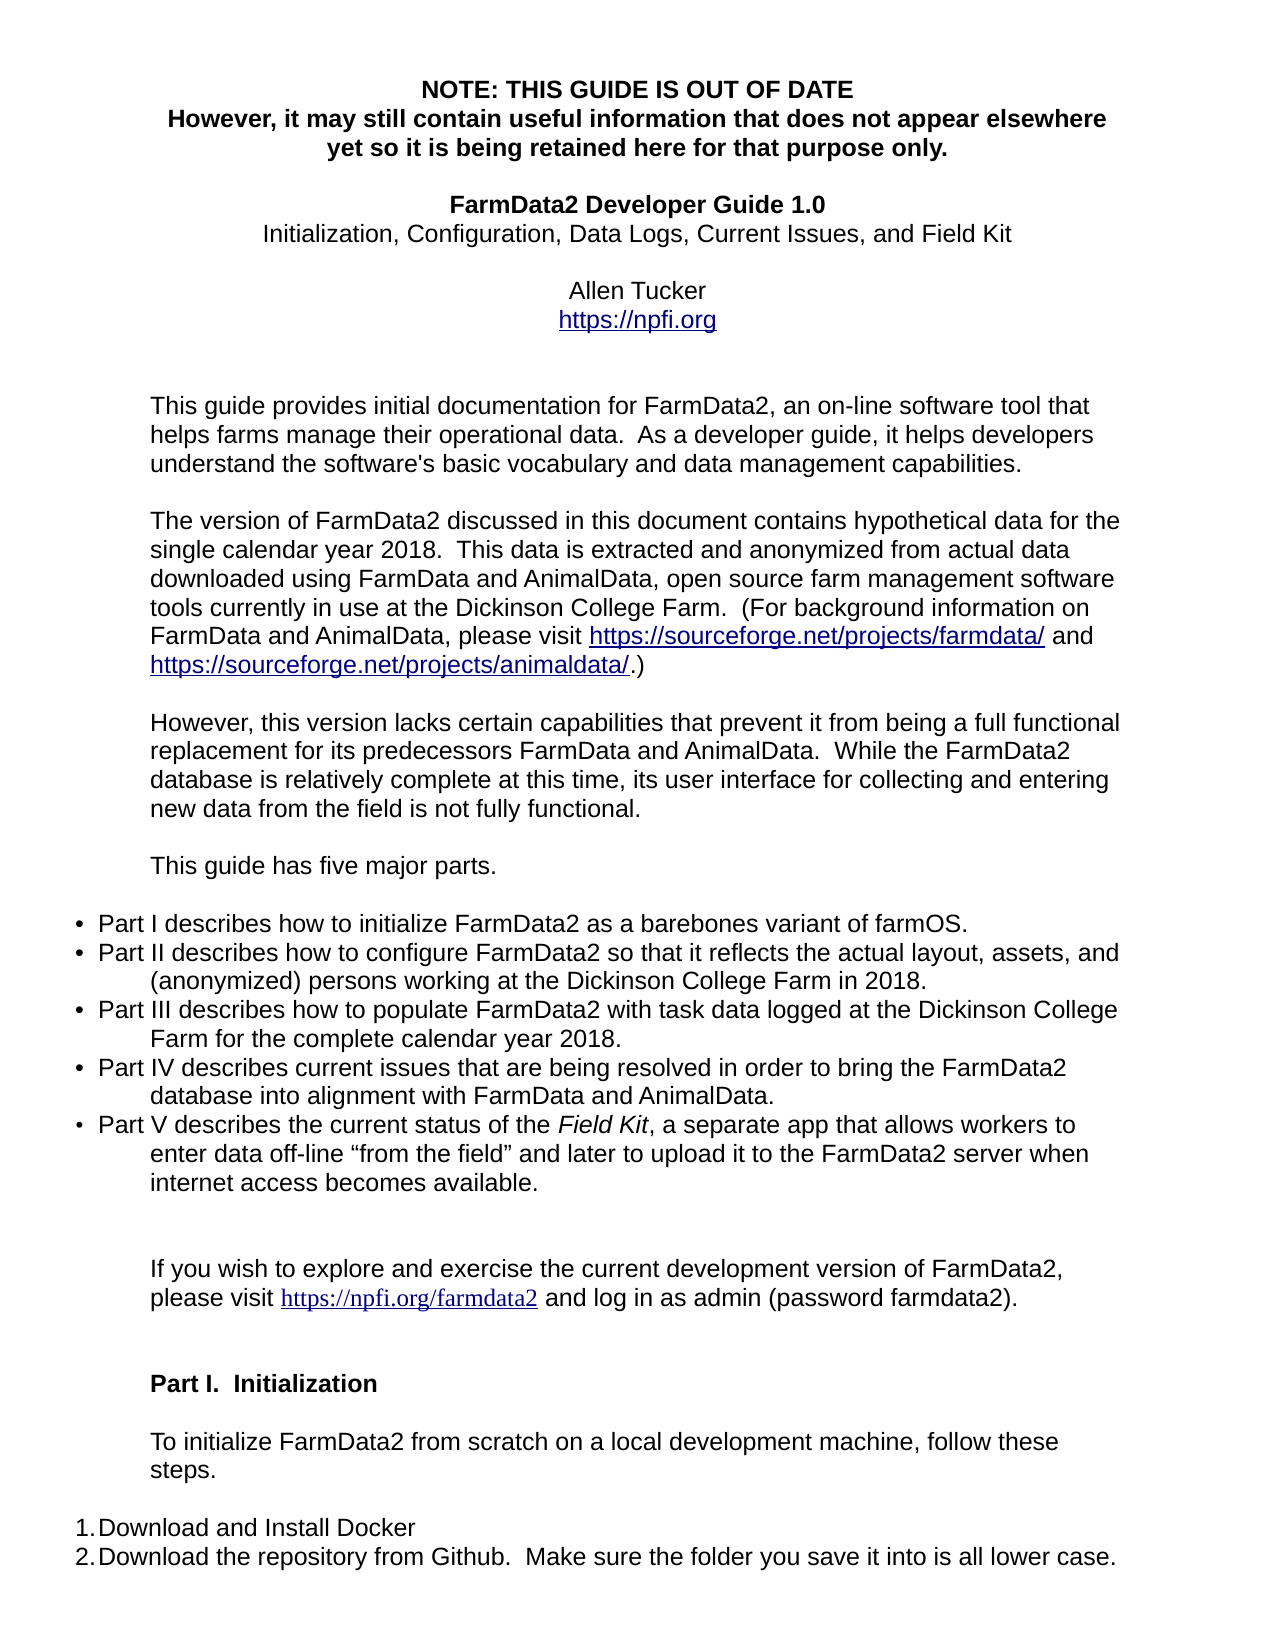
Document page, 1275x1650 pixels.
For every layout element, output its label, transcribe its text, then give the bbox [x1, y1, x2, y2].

text The version of FarmData2 discussed in this document contains hypothetical data for the single calendar year 2018. This data is extracted and anonymized from actual data downloaded using FarmData and AnimalData, open source farm management software tools currently in use at the Dickinson College Farm. (For background information on FarmData and AnimalData, please visit https://sourceforge.net/projects/farmdata/ and https://sourceforge.net/projects/animaldata/.) [150, 506, 1125, 679]
text If you wish to explore and exercise the current development version of FarmData2, please visit https://npfi.org/farmdata2 and log in as admin (password farmdata2). [150, 1254, 1125, 1311]
list Part III describes how to populate FarmData2 with task data logged at the Dickinson College Farm for the complete calendar year 2018. [75, 995, 1125, 1052]
list Part I describes how to initialize FarmData2 as a barebones variant of farmOS. [75, 909, 1125, 937]
list Part V describes the current status of the Field Kit, a separate app that allows workers to enter data off-line “from the field” and later to upload it to the FarmData2 server when internet access becomes available. [75, 1110, 1125, 1196]
text This guide provides initial documentation for FarmData2, an on-line software tool that helps farms manage their operational data. As a developer guide, it helps developers understand the software's basic vocabulary and data management capabilities. [150, 391, 1125, 477]
text However, it may still contain useful information that does not appear elsewhere yet so it is being retained here for that purpose only. [150, 104, 1125, 161]
list Download the repository from Github. Make sure the folder you save it into is all lower case. [75, 1541, 1125, 1570]
list Part II describes how to configure FarmData2 so that it reflects the actual layout, assets, and (anonymized) persons working at the Dickinson College Farm in 2018. [75, 937, 1125, 995]
text This guide has five major parts. [150, 851, 1125, 880]
text To initialize FarmData2 from scratch on a local development machine, follow these steps. [150, 1426, 1125, 1484]
text Part I. Initialization [150, 1369, 1125, 1398]
list Part IV describes current issues that are being resolved in order to bring the FarmData2 database into alignment with FarmData and AnimalData. [75, 1052, 1125, 1110]
text FarmData2 Developer Guide 1.0 [150, 190, 1125, 219]
text Allen Tucker [150, 276, 1125, 305]
text Initialization, Configuration, Data Logs, Current Issues, and Field Kit [150, 219, 1125, 247]
list Download and Install Docker [75, 1513, 1125, 1541]
text NOTE: THIS GUIDE IS OUT OF DATE [150, 75, 1125, 104]
text However, this version lacks certain capabilities that prevent it from being a full functional replacement for its predecessors FarmData and AnimalData. While the FarmData2 database is relatively complete at this time, its user interface for collecting and entering new data from the field is not fully functional. [150, 707, 1125, 822]
text https://npfi.org [150, 305, 1125, 334]
